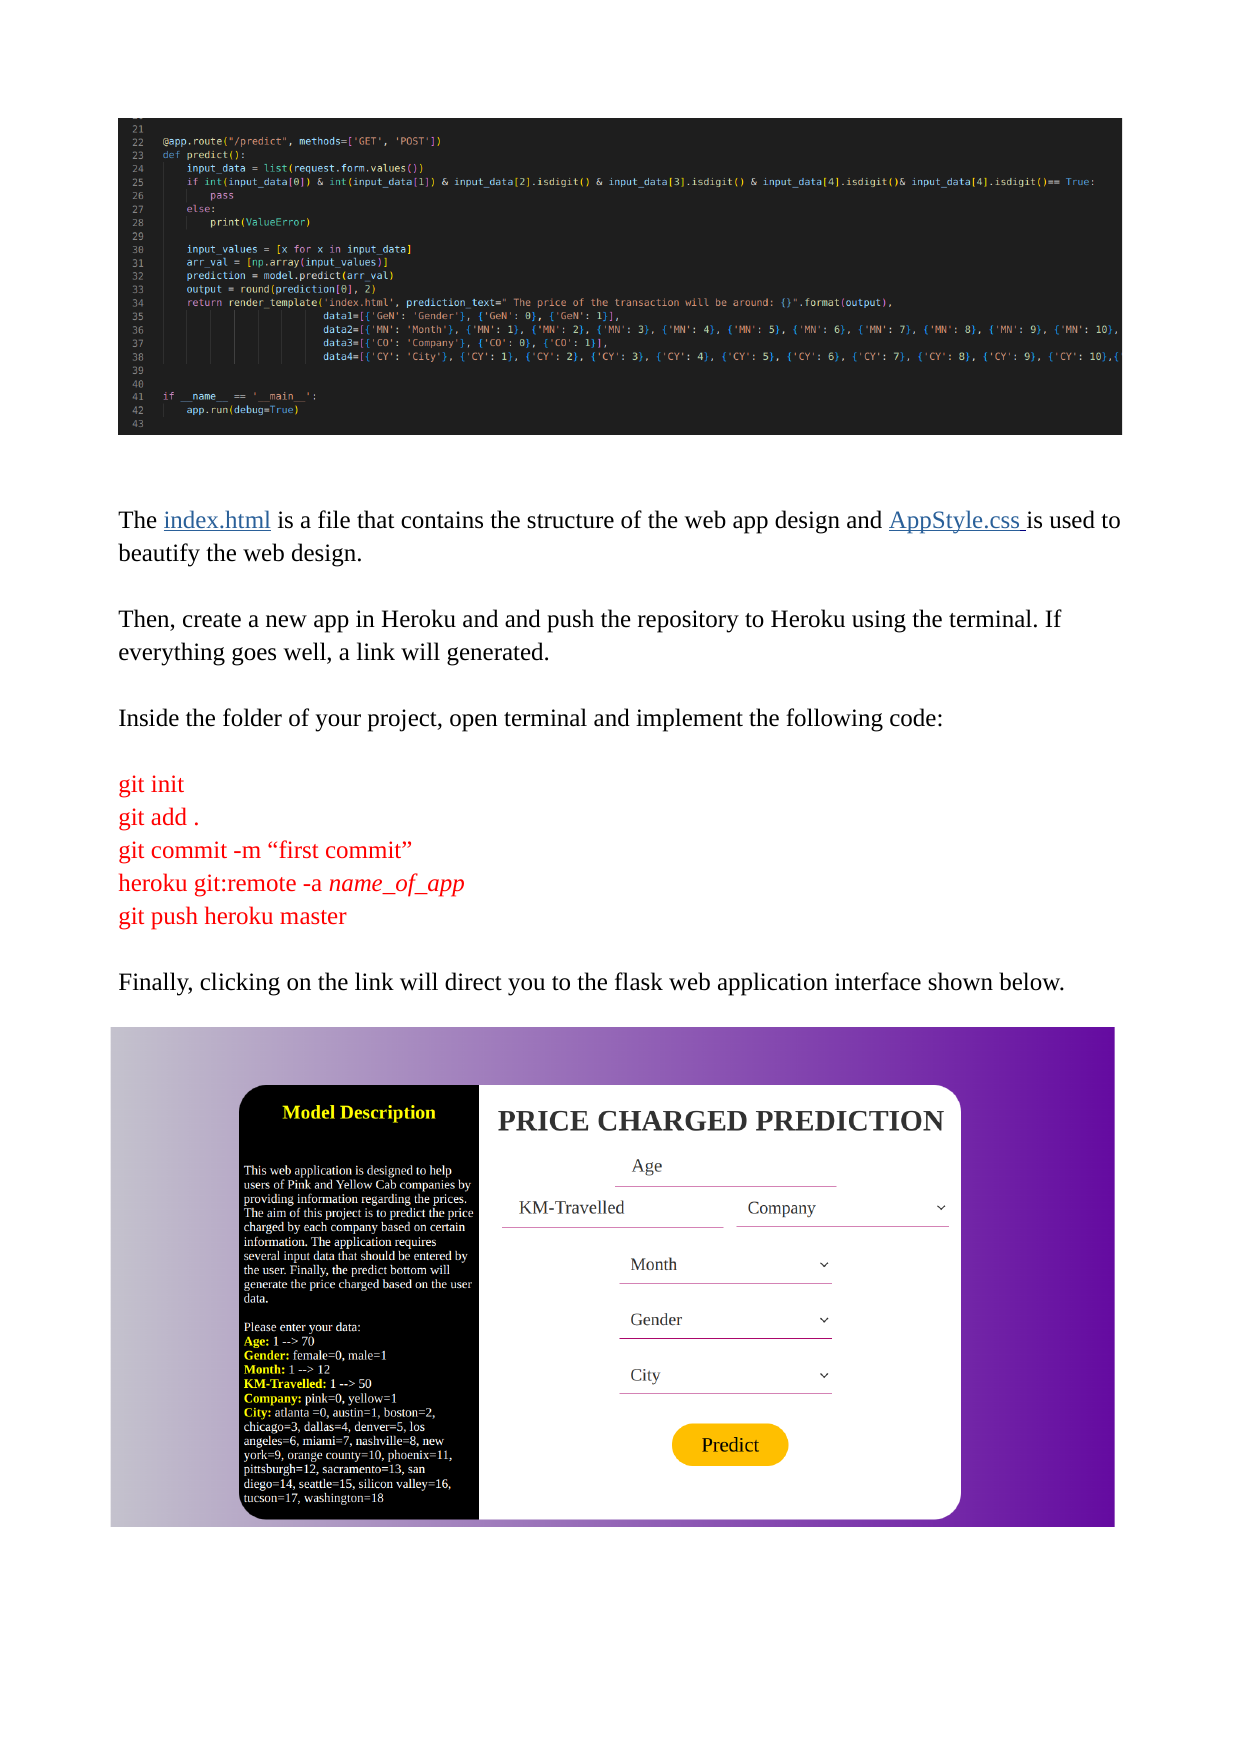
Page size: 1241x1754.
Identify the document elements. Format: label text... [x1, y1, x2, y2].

picture [110, 1027, 1115, 1527]
text Finally, clicking on the link will direct you to the flask web application interface shown below. [118, 967, 1122, 996]
text git add . [118, 802, 1122, 831]
text git push heroku master [118, 901, 1122, 930]
picture [118, 118, 1123, 435]
text beautify the web design. [118, 538, 1122, 566]
text Then, create a new app in Heroku and and push the repository to Heroku using the terminal. If everything goes well, a link will generated. [118, 604, 1122, 666]
text The index.html is a file that contains the structure of the web app design and AppStyle.css is used to [118, 505, 1122, 533]
text heroku git:remote -a name_of_app [118, 868, 1122, 897]
text Inside the folder of your project, open terminal and implement the following code: [118, 703, 1122, 732]
text git commit -m “first commit” [118, 835, 1122, 864]
text git init [118, 769, 1122, 798]
